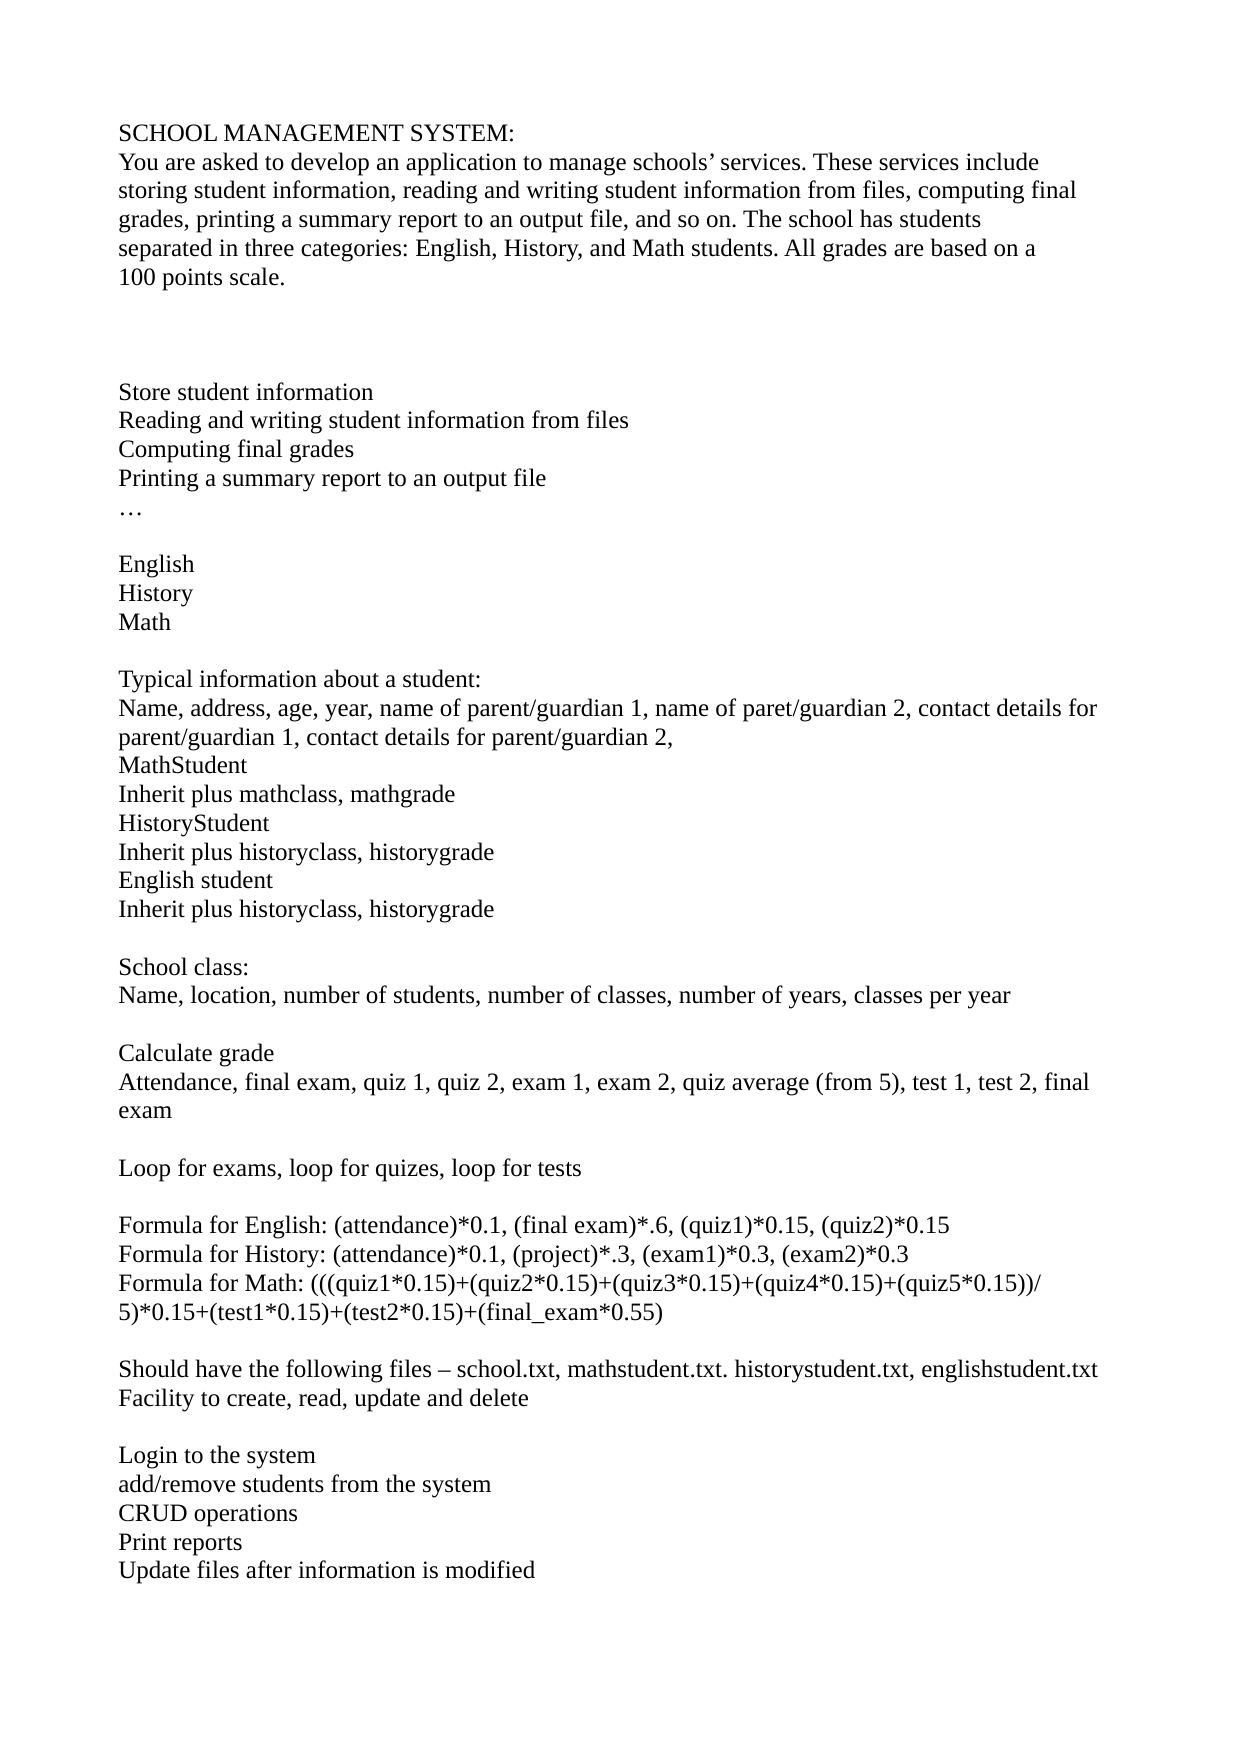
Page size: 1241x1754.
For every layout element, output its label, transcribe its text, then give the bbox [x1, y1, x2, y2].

text Inherit plus historyclass, historygrade [118, 894, 1122, 923]
text Formula for Math: (((quiz1*0.15)+(quiz2*0.15)+(quiz3*0.15)+(quiz4*0.15)+(quiz5*0.15))/5)*0.15+(test1*0.15)+(test2*0.15)+(final_exam*0.55) [118, 1268, 1122, 1326]
text History [118, 578, 1122, 607]
text storing student information, reading and writing student information from files, computing final [118, 176, 1122, 204]
text Attendance, final exam, quiz 1, quiz 2, exam 1, exam 2, quiz average (from 5), test 1, test 2, final exam [118, 1067, 1122, 1124]
text Facility to create, read, update and delete [118, 1383, 1122, 1412]
text Reading and writing student information from files [118, 406, 1122, 434]
text Calculate grade [118, 1038, 1122, 1067]
text Formula for History: (attendance)*0.1, (project)*.3, (exam1)*0.3, (exam2)*0.3 [118, 1239, 1122, 1268]
text School class: [118, 952, 1122, 981]
text Login to the system [118, 1441, 1122, 1469]
text add/remove students from the system [118, 1469, 1122, 1498]
text Name, location, number of students, number of classes, number of years, classes per year [118, 981, 1122, 1009]
text grades, printing a summary report to an output file, and so on. The school has students [118, 204, 1122, 233]
text You are asked to develop an application to manage schools’ services. These services include [118, 147, 1122, 176]
text Computing final grades [118, 434, 1122, 463]
text Should have the following files – school.txt, mathstudent.txt. historystudent.txt, englishstudent.txt [118, 1354, 1122, 1383]
text HistoryStudent [118, 808, 1122, 837]
text English student [118, 866, 1122, 894]
text 100 points scale. [118, 262, 1122, 291]
text English [118, 549, 1122, 578]
text Loop for exams, loop for quizes, loop for tests [118, 1153, 1122, 1182]
text Typical information about a student: [118, 664, 1122, 693]
text Name, address, age, year, name of parent/guardian 1, name of paret/guardian 2, contact details for parent/guardian 1, contact details for parent/guardian 2, [118, 693, 1122, 751]
text Math [118, 607, 1122, 636]
text SCHOOL MANAGEMENT SYSTEM: [118, 118, 1122, 147]
text Print reports [118, 1527, 1122, 1556]
text Store student information [118, 377, 1122, 406]
text CRUD operations [118, 1498, 1122, 1527]
text Inherit plus historyclass, historygrade [118, 837, 1122, 866]
text Formula for English: (attendance)*0.1, (final exam)*.6, (quiz1)*0.15, (quiz2)*0.15 [118, 1211, 1122, 1239]
text separated in three categories: English, History, and Math students. All grades are based on a [118, 233, 1122, 262]
text Inherit plus mathclass, mathgrade [118, 779, 1122, 808]
text MathStudent [118, 751, 1122, 779]
text … [118, 492, 1122, 521]
text Update files after information is modified [118, 1556, 1122, 1584]
text Printing a summary report to an output file [118, 463, 1122, 492]
